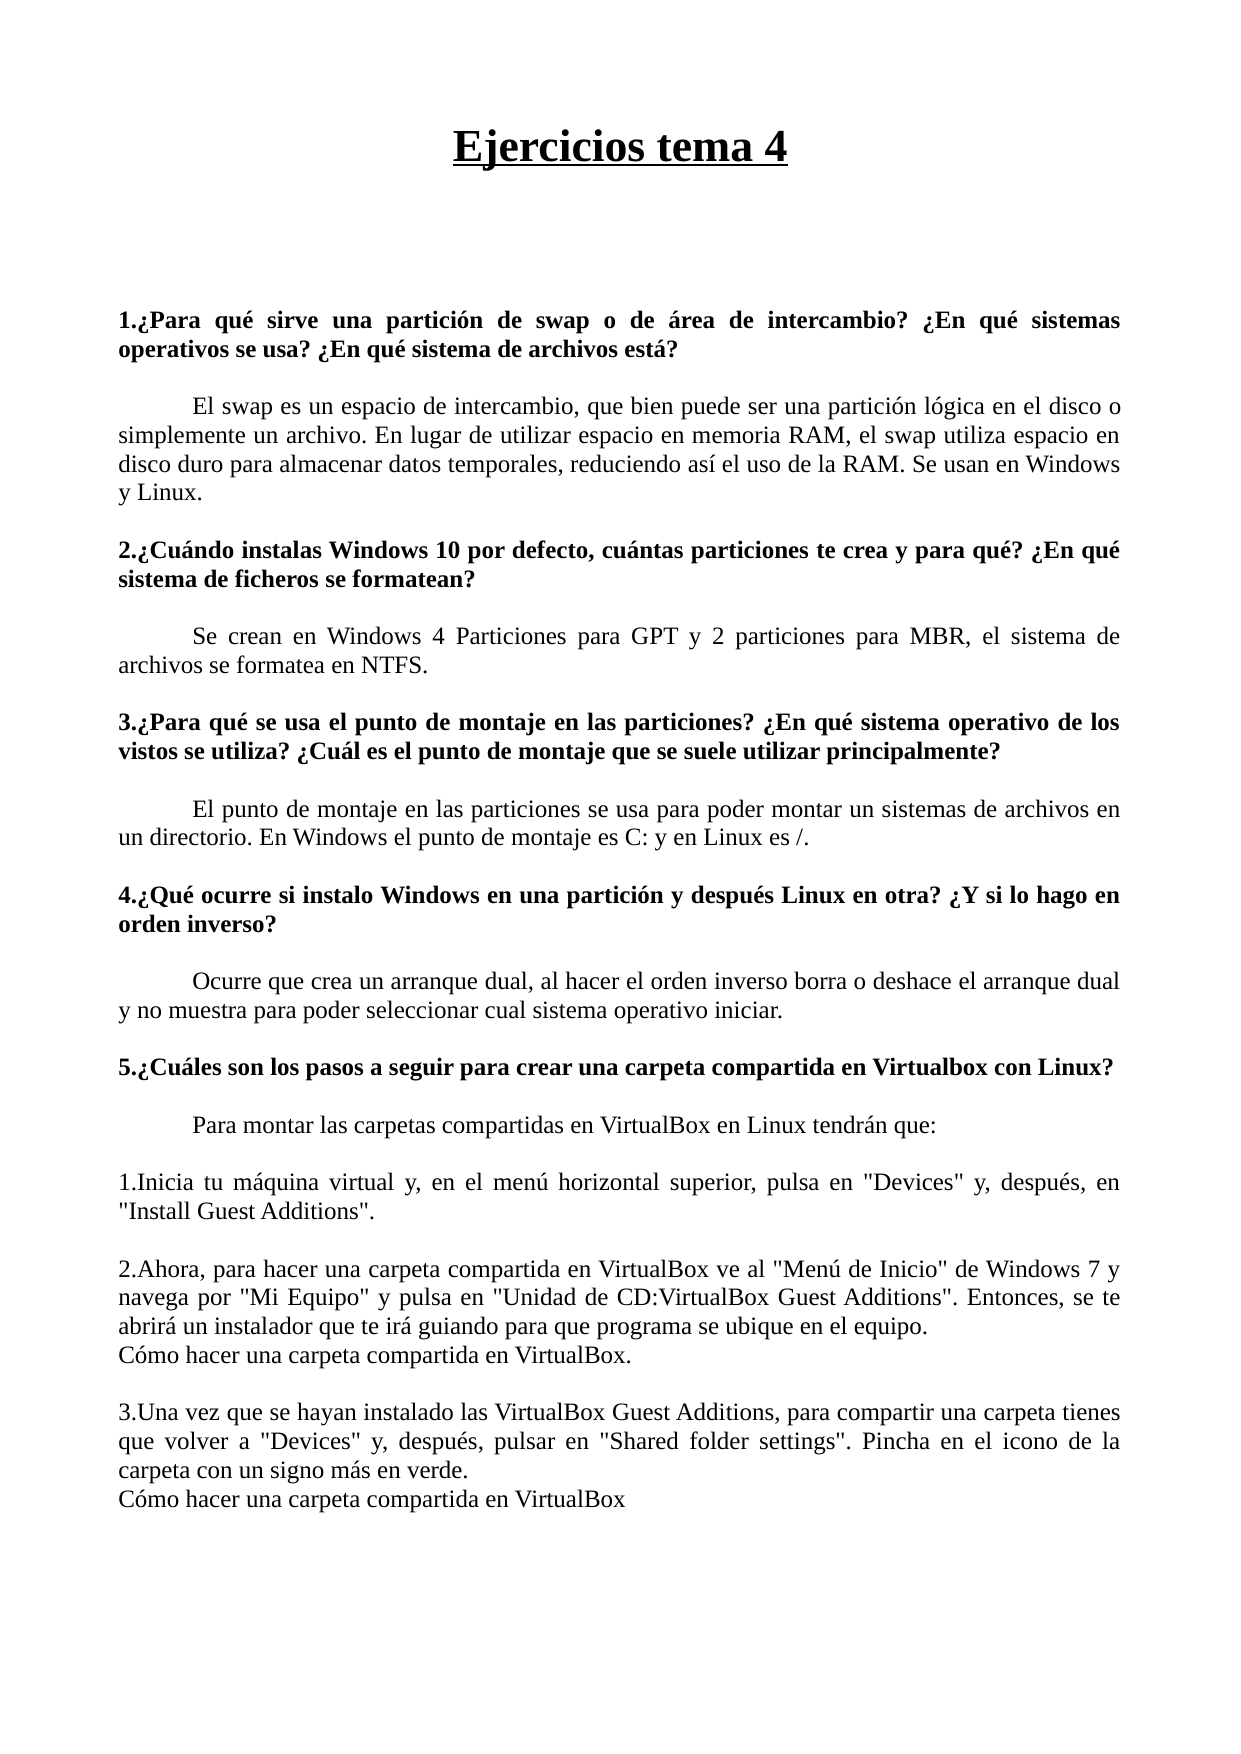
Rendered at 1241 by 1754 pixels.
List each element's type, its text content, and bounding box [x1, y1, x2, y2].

text 1.Inicia tu máquina virtual y, en el menú horizontal superior, pulsa en "Devices" y, después, en "Install Guest Additions". [118, 1167, 1122, 1225]
text Ocurre que crea un arranque dual, al hacer el orden inverso borra o deshace el arranque dual y no muestra para poder seleccionar cual sistema operativo iniciar. [118, 966, 1122, 1024]
text 5.¿Cuáles son los pasos a seguir para crear una carpeta compartida en Virtualbox con Linux? [118, 1052, 1122, 1081]
text 1.¿Para qué sirve una partición de swap o de área de intercambio? ¿En qué sistemas operativos se usa? ¿En qué sistema de archivos está? [118, 305, 1122, 362]
text Para montar las carpetas compartidas en VirtualBox en Linux tendrán que: [118, 1110, 1122, 1139]
text 2.Ahora, para hacer una carpeta compartida en VirtualBox ve al "Menú de Inicio" de Windows 7 y navega por "Mi Equipo" y pulsa en "Unidad de CD:VirtualBox Guest Additions". Entonces, se te abrirá un instalador que te irá guiando para que programa se ubique en el equipo. [118, 1254, 1122, 1340]
text Ejercicios tema 4 [118, 118, 1122, 171]
text Cómo hacer una carpeta compartida en VirtualBox. [118, 1340, 1122, 1369]
text 4.¿Qué ocurre si instalo Windows en una partición y después Linux en otra? ¿Y si lo hago en orden inverso? [118, 880, 1122, 937]
text 2.¿Cuándo instalas Windows 10 por defecto, cuántas particiones te crea y para qué? ¿En qué sistema de ficheros se formatean? [118, 535, 1122, 592]
text El swap es un espacio de intercambio, que bien puede ser una partición lógica en el disco o simplemente un archivo. En lugar de utilizar espacio en memoria RAM, el swap utiliza espacio en disco duro para almacenar datos temporales, reduciendo así el uso de la RAM. Se usan en Windows y Linux. [118, 391, 1122, 506]
text Se crean en Windows 4 Particiones para GPT y 2 particiones para MBR, el sistema de archivos se formatea en NTFS. [118, 621, 1122, 679]
text 3.¿Para qué se usa el punto de montaje en las particiones? ¿En qué sistema operativo de los vistos se utiliza? ¿Cuál es el punto de montaje que se suele utilizar principalmente? [118, 707, 1122, 765]
text 3.Una vez que se hayan instalado las VirtualBox Guest Additions, para compartir una carpeta tienes que volver a "Devices" y, después, pulsar en "Shared folder settings". Pincha en el icono de la carpeta con un signo más en verde. [118, 1397, 1122, 1484]
text Cómo hacer una carpeta compartida en VirtualBox [118, 1484, 1122, 1512]
text El punto de montaje en las particiones se usa para poder montar un sistemas de archivos en un directorio. En Windows el punto de montaje es C: y en Linux es /. [118, 794, 1122, 851]
